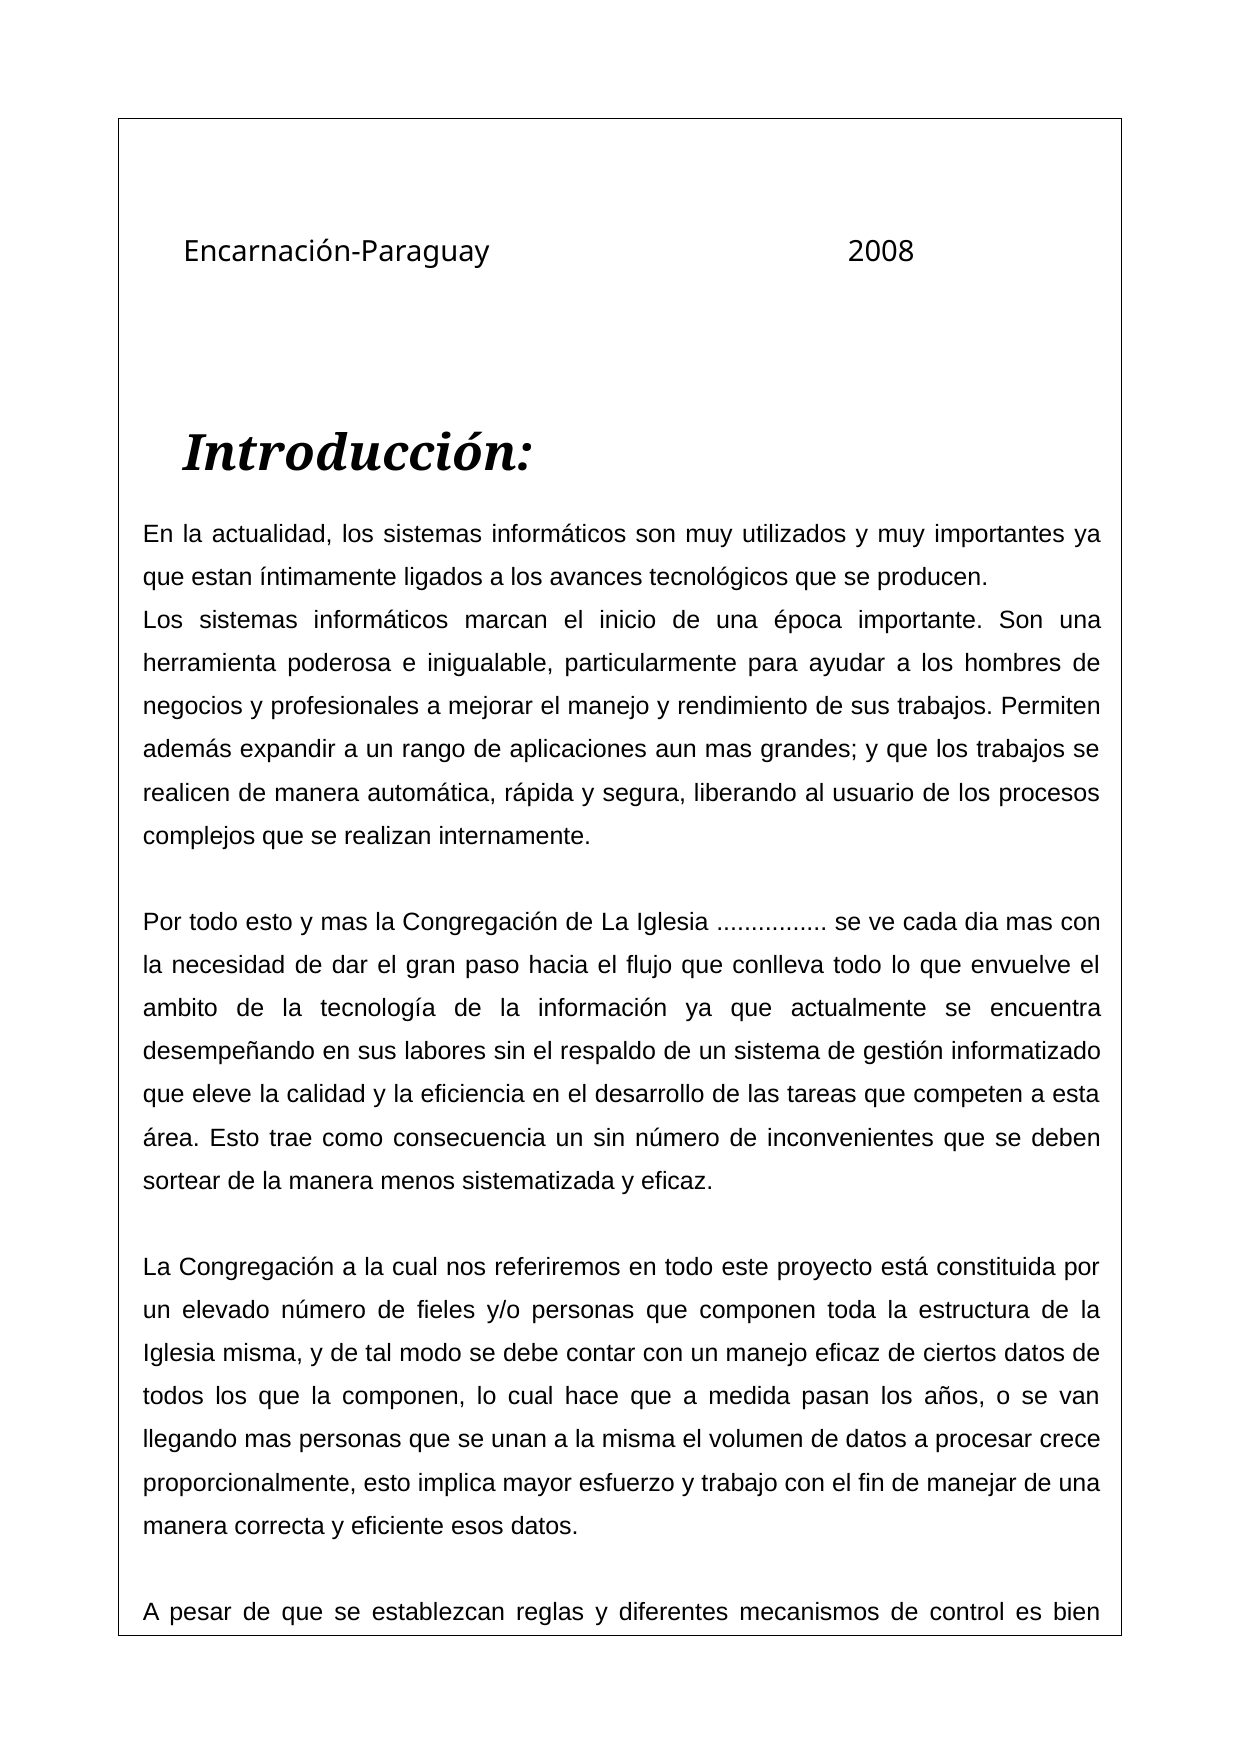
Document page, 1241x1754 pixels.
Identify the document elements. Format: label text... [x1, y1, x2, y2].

text A pesar de que se establezcan reglas y diferentes mecanismos de control es bien [143, 1597, 1102, 1626]
text Los sistemas informáticos marcan el inicio de una época importante. Son una herramienta poderosa e inigualable, particularmente para ayudar a los hombres de negocios y profesionales a mejorar el manejo y rendimiento de sus trabajos. Permiten además expandir a un rango de aplicaciones aun mas grandes; y que los trabajos se realicen de manera automática, rápida y segura, liberando al usuario de los procesos complejos que se realizan internamente. [143, 605, 1102, 849]
text Introducción: [183, 417, 937, 485]
text Por todo esto y mas la Congregación de La Iglesia ................ se ve cada dia mas con la necesidad de dar el gran paso hacia el flujo que conlleva todo lo que envuelve el ambito de la tecnología de la información ya que actualmente se encuentra desempeñando en sus labores sin el respaldo de un sistema de gestión informatizado que eleve la calidad y la eficiencia en el desarrollo de las tareas que competen a esta área. Esto trae como consecuencia un sin número de inconvenientes que se deben sortear de la manera menos sistematizada y eficaz. [143, 907, 1102, 1194]
text En la actualidad, los sistemas informáticos son muy utilizados y muy importantes ya que estan íntimamente ligados a los avances tecnológicos que se producen. [143, 519, 1102, 591]
text Encarnación-Paraguay 2008 [183, 230, 937, 269]
text La Congregación a la cual nos referiremos en todo este proyecto está constituida por un elevado número de fieles y/o personas que componen toda la estructura de la Iglesia misma, y de tal modo se debe contar con un manejo eficaz de ciertos datos de todos los que la componen, lo cual hace que a medida pasan los años, o se van llegando mas personas que se unan a la misma el volumen de datos a procesar crece proporcionalmente, esto implica mayor esfuerzo y trabajo con el fin de manejar de una manera correcta y eficiente esos datos. [143, 1252, 1102, 1539]
